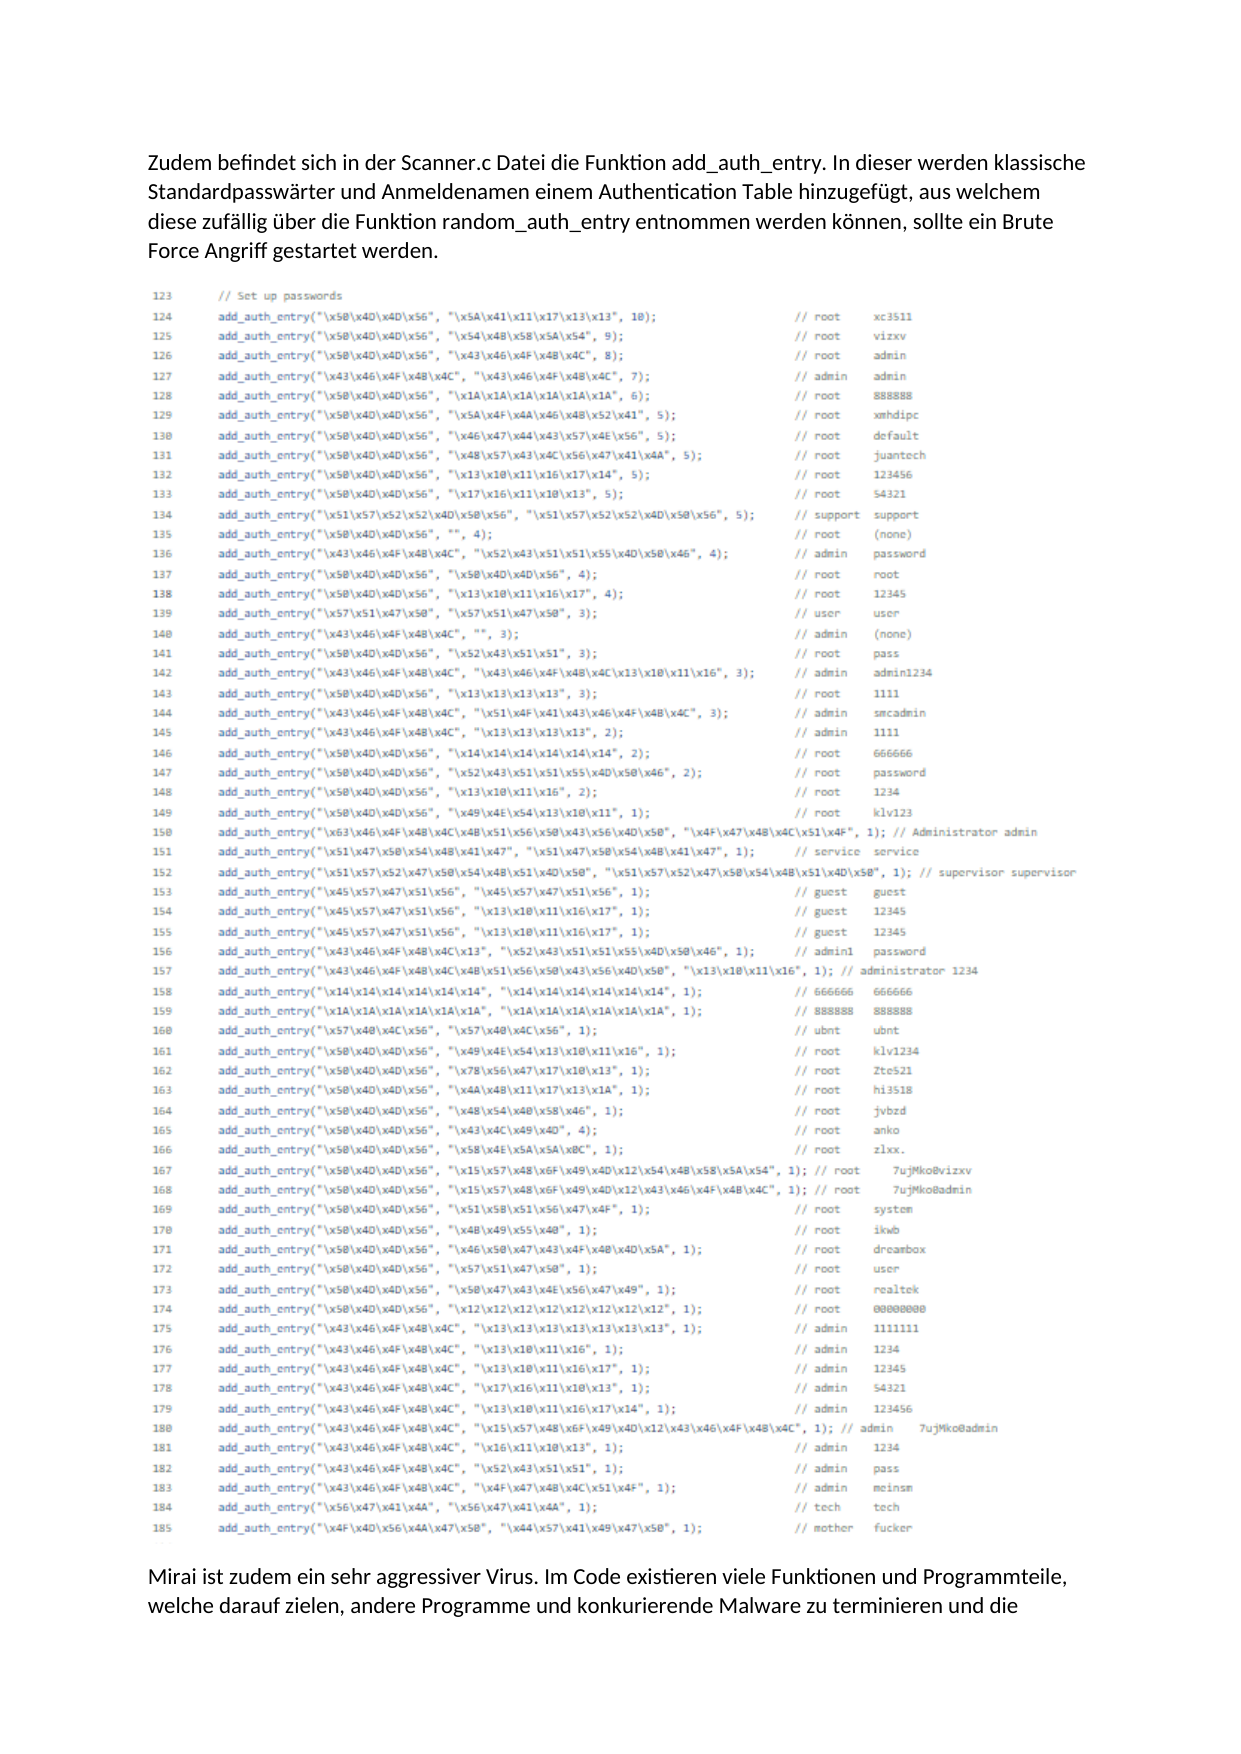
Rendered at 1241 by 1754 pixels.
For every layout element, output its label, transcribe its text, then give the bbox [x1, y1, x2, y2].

text Zudem befindet sich in der Scanner.c Datei die Funktion add_auth_entry. In dieser werden klassische Standardpasswärter und Anmeldenamen einem Authentication Table hinzugefügt, aus welchem diese zufällig über die Funktion random_auth_entry entnommen werden können, sollte ein Brute Force Angriff gestartet werden. [148, 148, 1093, 265]
text Mirai ist zudem ein sehr aggressiver Virus. Im Code existieren viele Funktionen und Programmteile, welche darauf zielen, andere Programme und konkurierende Malware zu terminieren und die [148, 1562, 1093, 1620]
